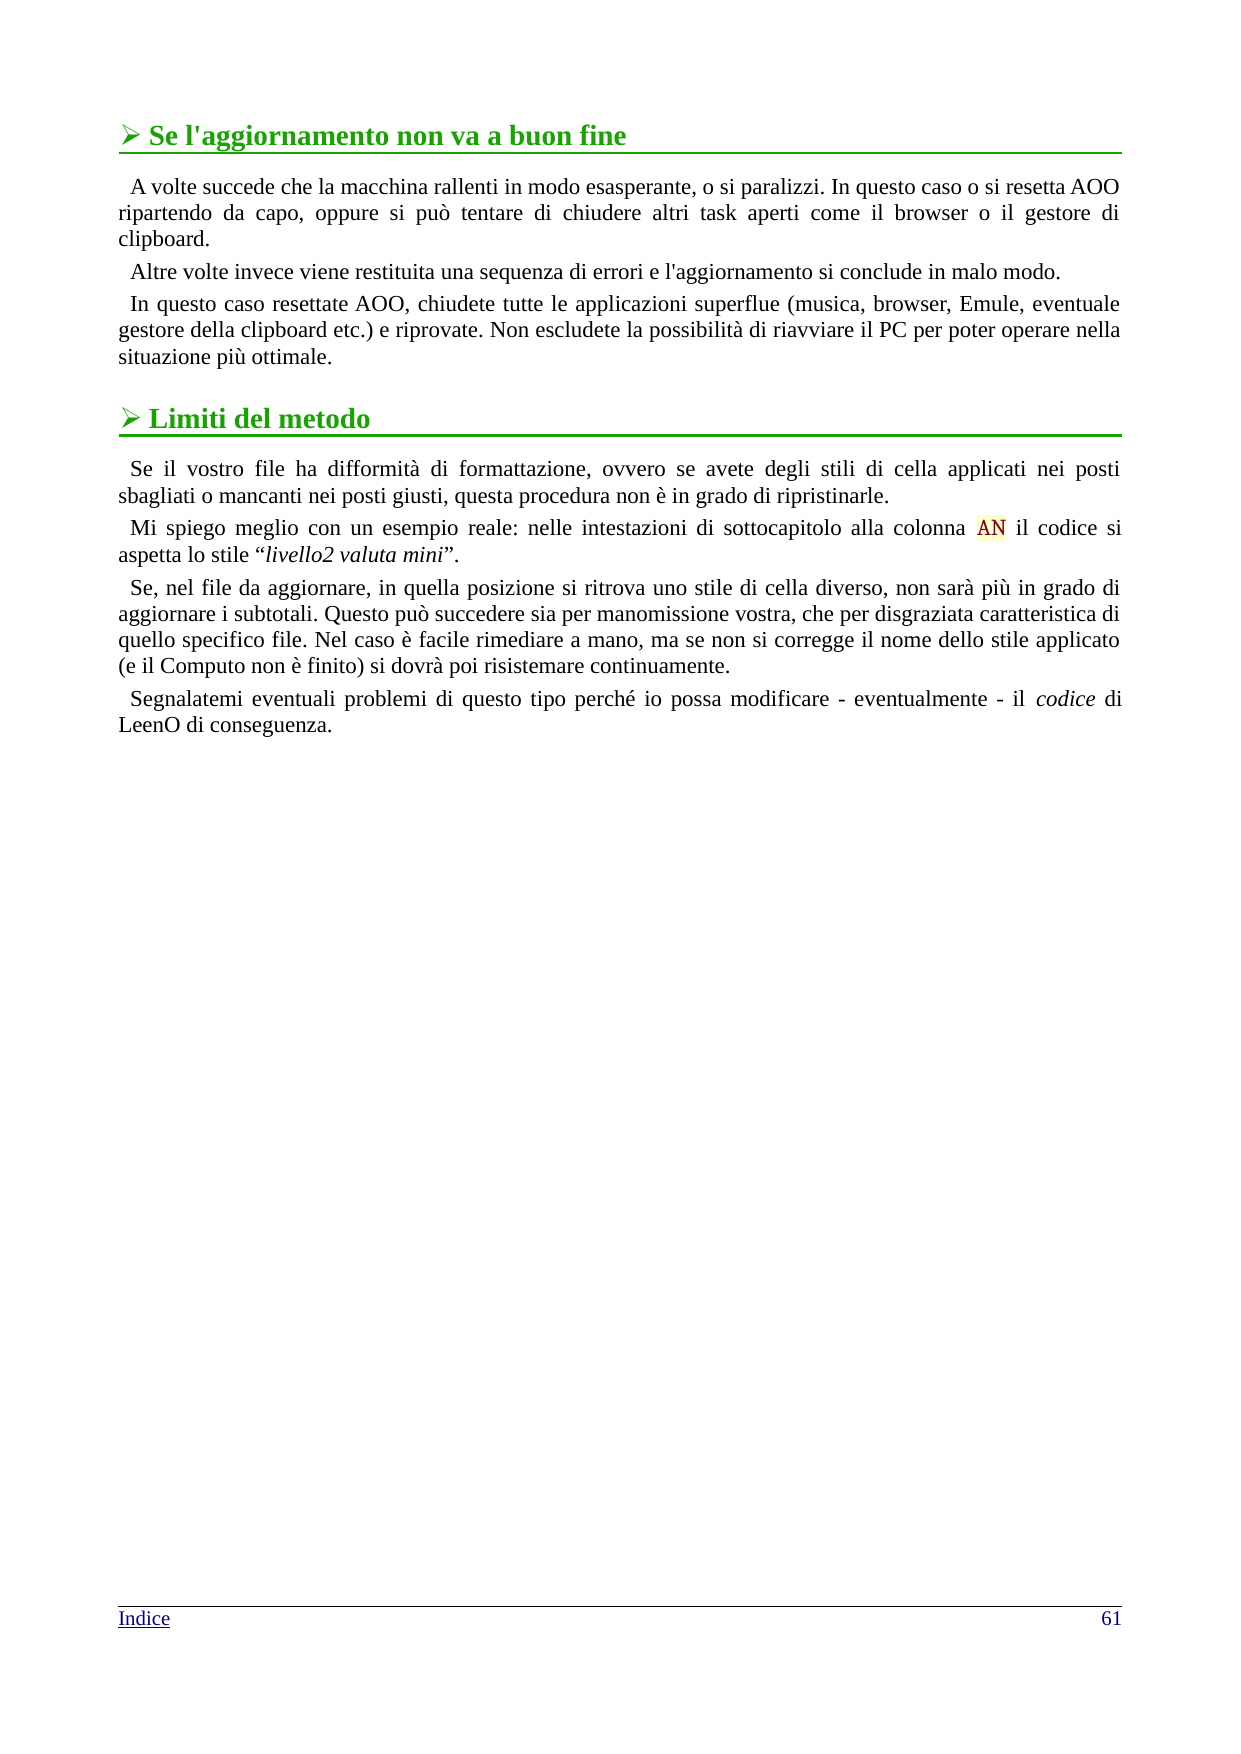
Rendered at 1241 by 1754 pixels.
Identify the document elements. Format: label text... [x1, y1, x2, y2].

text In questo caso resettate AOO, chiudete tutte le applicazioni superflue (musica, browser, Emule, eventuale gestore della clipboard etc.) e riprovate. Non escludete la possibilità di riavviare il PC per poter operare nella situazione più ottimale. [118, 290, 1122, 369]
text A volte succede che la macchina rallenti in modo esasperante, o si paralizzi. In questo caso o si resetta AOO ripartendo da capo, oppure si può tentare di chiudere altri task aperti come il browser o il gestore di clipboard. [118, 173, 1122, 252]
text Segnalatemi eventuali problemi di questo tipo perché io possa modificare - eventualmente - il codice di LeenO di conseguenza. [118, 685, 1122, 738]
text Se il vostro file ha difformità di formattazione, ovvero se avete degli stili di cella applicati nei posti sbagliati o mancanti nei posti giusti, questa procedura non è in grado di ripristinarle. [118, 456, 1122, 508]
text Altre volte invece viene restituita una sequenza di errori e l'aggiornamento si conclude in malo modo. [118, 258, 1122, 284]
text Se, nel file da aggiornare, in quella posizione si ritrova uno stile di cella diverso, non sarà più in grado di aggiornare i subtotali. Questo può succedere sia per manomissione vostra, che per disgraziata caratteristica di quello specifico file. Nel caso è facile rimediare a mano, ma se non si corregge il nome dello stile applicato (e il Computo non è finito) si dovrà poi risistemare continuamente. [118, 573, 1122, 679]
subtitle Limiti del metodo [119, 401, 1122, 434]
text Mi spiego meglio con un esempio reale: nelle intestazioni di sottocapitolo alla colonna AN il codice si aspetta lo stile “livello2 valuta mini”. [118, 514, 1122, 568]
subtitle Se l'aggiornamento non va a buon fine [119, 118, 1122, 152]
